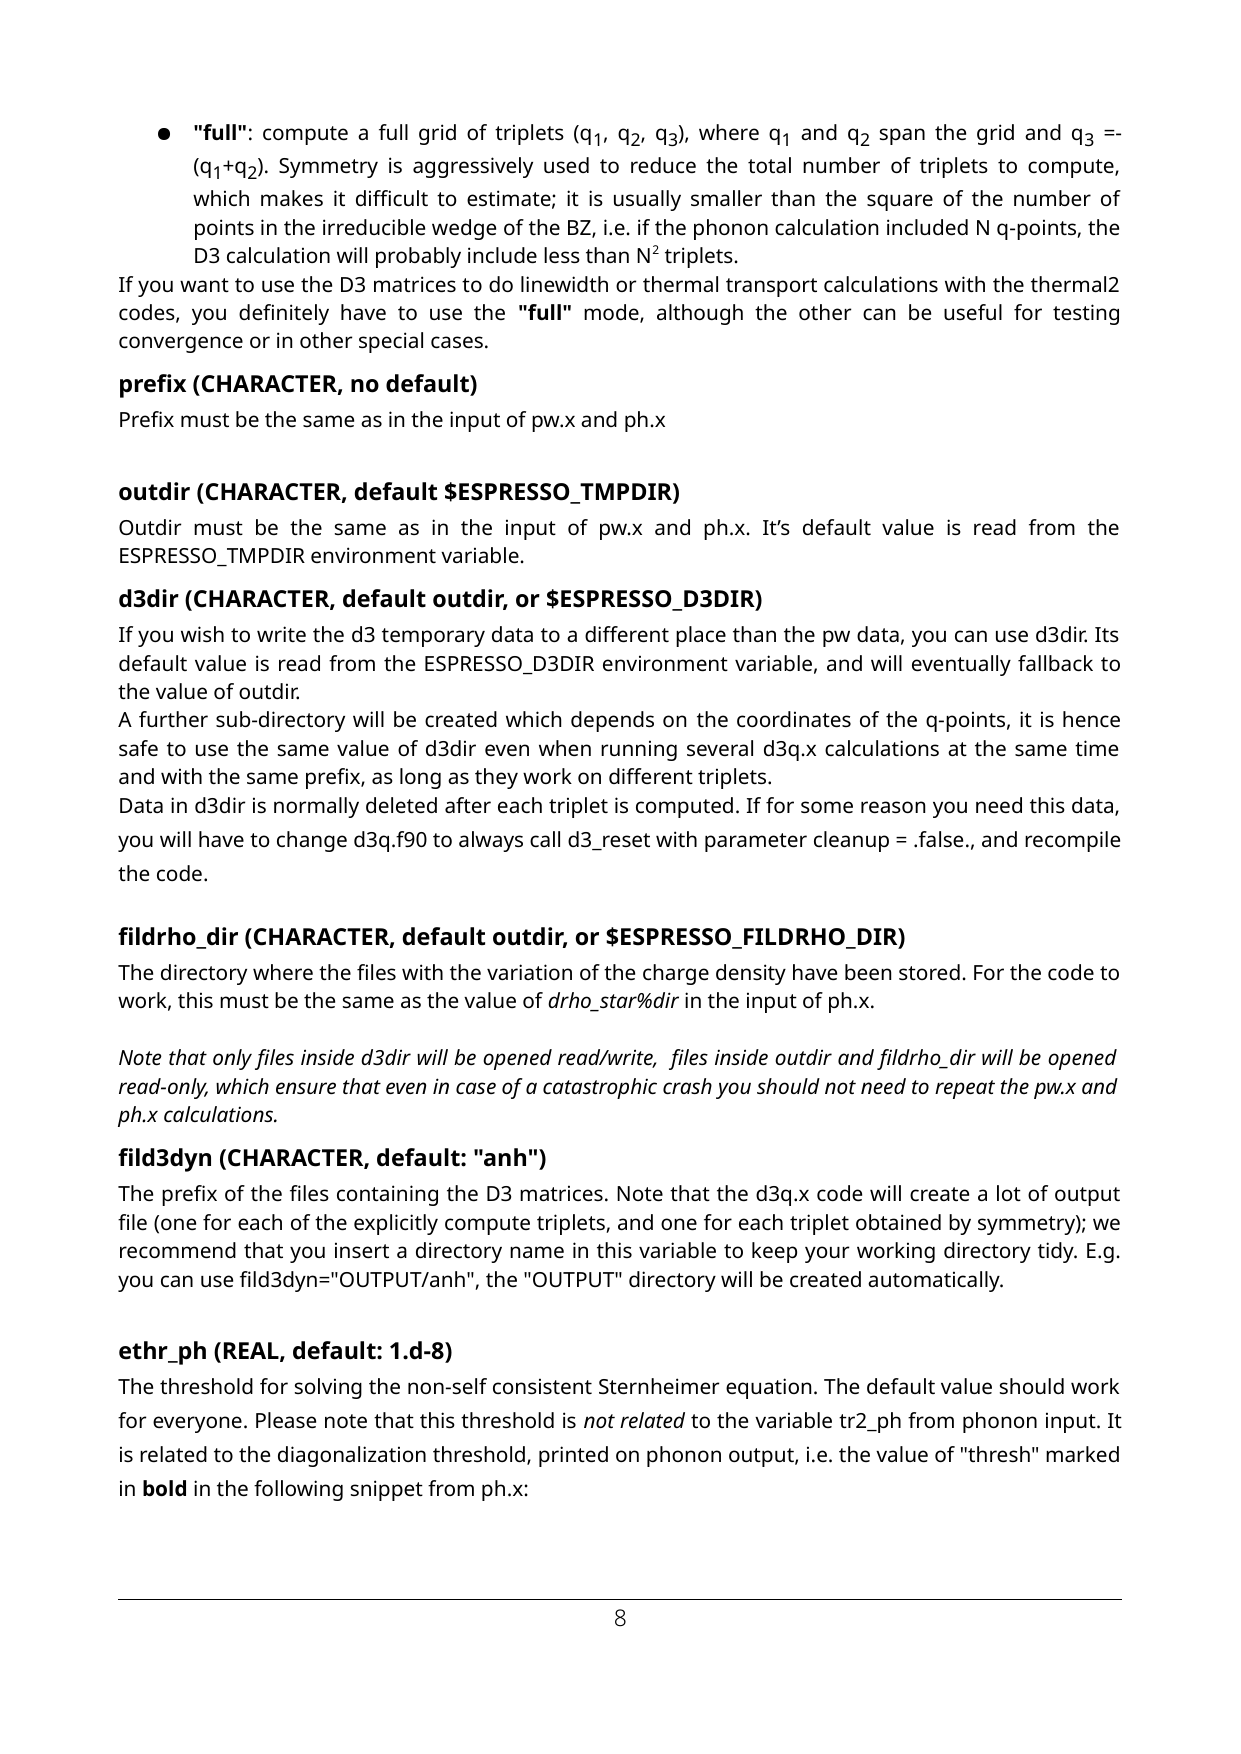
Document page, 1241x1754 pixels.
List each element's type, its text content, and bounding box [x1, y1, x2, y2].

list "full": compute a full grid of triplets (q1, q2, q3), where q1 and q2 span the grid and q3 =-(q1+q2). Symmetry is aggressively used to reduce the total number of triplets to compute, which makes it difficult to estimate; it is usually smaller than the square of the number of points in the irreducible wedge of the BZ, i.e. if the phonon calculation included N q-points, the D3 calculation will probably include less than N2 triplets. [156, 118, 1122, 270]
subtitle ethr_ph (REAL, default: 1.d-8) [118, 1334, 1122, 1366]
text A further sub-directory will be created which depends on the coordinates of the q-points, it is hence safe to use the same value of d3dir even when running several d3q.x calculations at the same time and with the same prefix, as long as they work on different triplets. [118, 706, 1122, 791]
subtitle outdir (CHARACTER, default $ESPRESSO_TMPDIR) [118, 475, 1122, 507]
subtitle d3dir (CHARACTER, default outdir, or $ESPRESSO_D3DIR) [118, 582, 1122, 614]
text If you wish to write the d3 temporary data to a different place than the pw data, you can use d3dir. Its default value is read from the ESPRESSO_D3DIR environment variable, and will eventually fallback to the value of outdir. [118, 620, 1122, 706]
subtitle fildrho_dir (CHARACTER, default outdir, or $ESPRESSO_FILDRHO_DIR) [118, 920, 1122, 952]
text If you want to use the D3 matrices to do linewidth or thermal transport calculations with the thermal2 codes, you definitely have to use the "full" mode, although the other can be useful for testing convergence or in other special cases. [118, 270, 1122, 355]
text The directory where the files with the variation of the charge density have been stored. For the code to work, this must be the same as the value of drho_star%dir in the input of ph.x. [118, 958, 1122, 1015]
text Data in d3dir is normally deleted after each triplet is computed. If for some reason you need this data, you will have to change d3q.f90 to always call d3_reset with parameter cleanup = .false., and recompile the code. [118, 791, 1122, 887]
text Outdir must be the same as in the input of pw.x and ph.x. It’s default value is read from the ESPRESSO_TMPDIR environment variable. [118, 513, 1122, 570]
text Note that only files inside d3dir will be opened read/write, files inside outdir and fildrho_dir will be opened read-only, which ensure that even in case of a catastrophic crash you should not need to repeat the pw.x and ph.x calculations. [118, 1043, 1122, 1129]
text The threshold for solving the non-self consistent Sternheimer equation. The default value should work for everyone. Please note that this threshold is not related to the variable tr2_ph from phonon input. It is related to the diagonalization threshold, printed on phonon output, i.e. the value of "thresh" marked in bold in the following snippet from ph.x: [118, 1372, 1122, 1503]
subtitle fild3dyn (CHARACTER, default: "anh") [118, 1141, 1122, 1173]
subtitle prefix (CHARACTER, no default) [118, 367, 1122, 399]
text Prefix must be the same as in the input of pw.x and ph.x [118, 406, 1122, 434]
text The prefix of the files containing the D3 matrices. Note that the d3q.x code will create a lot of output file (one for each of the explicitly compute triplets, and one for each triplet obtained by symmetry); we recommend that you insert a directory name in this variable to keep your working directory tidy. E.g. you can use fild3dyn="OUTPUT/anh", the "OUTPUT" directory will be created automatically. [118, 1179, 1122, 1293]
